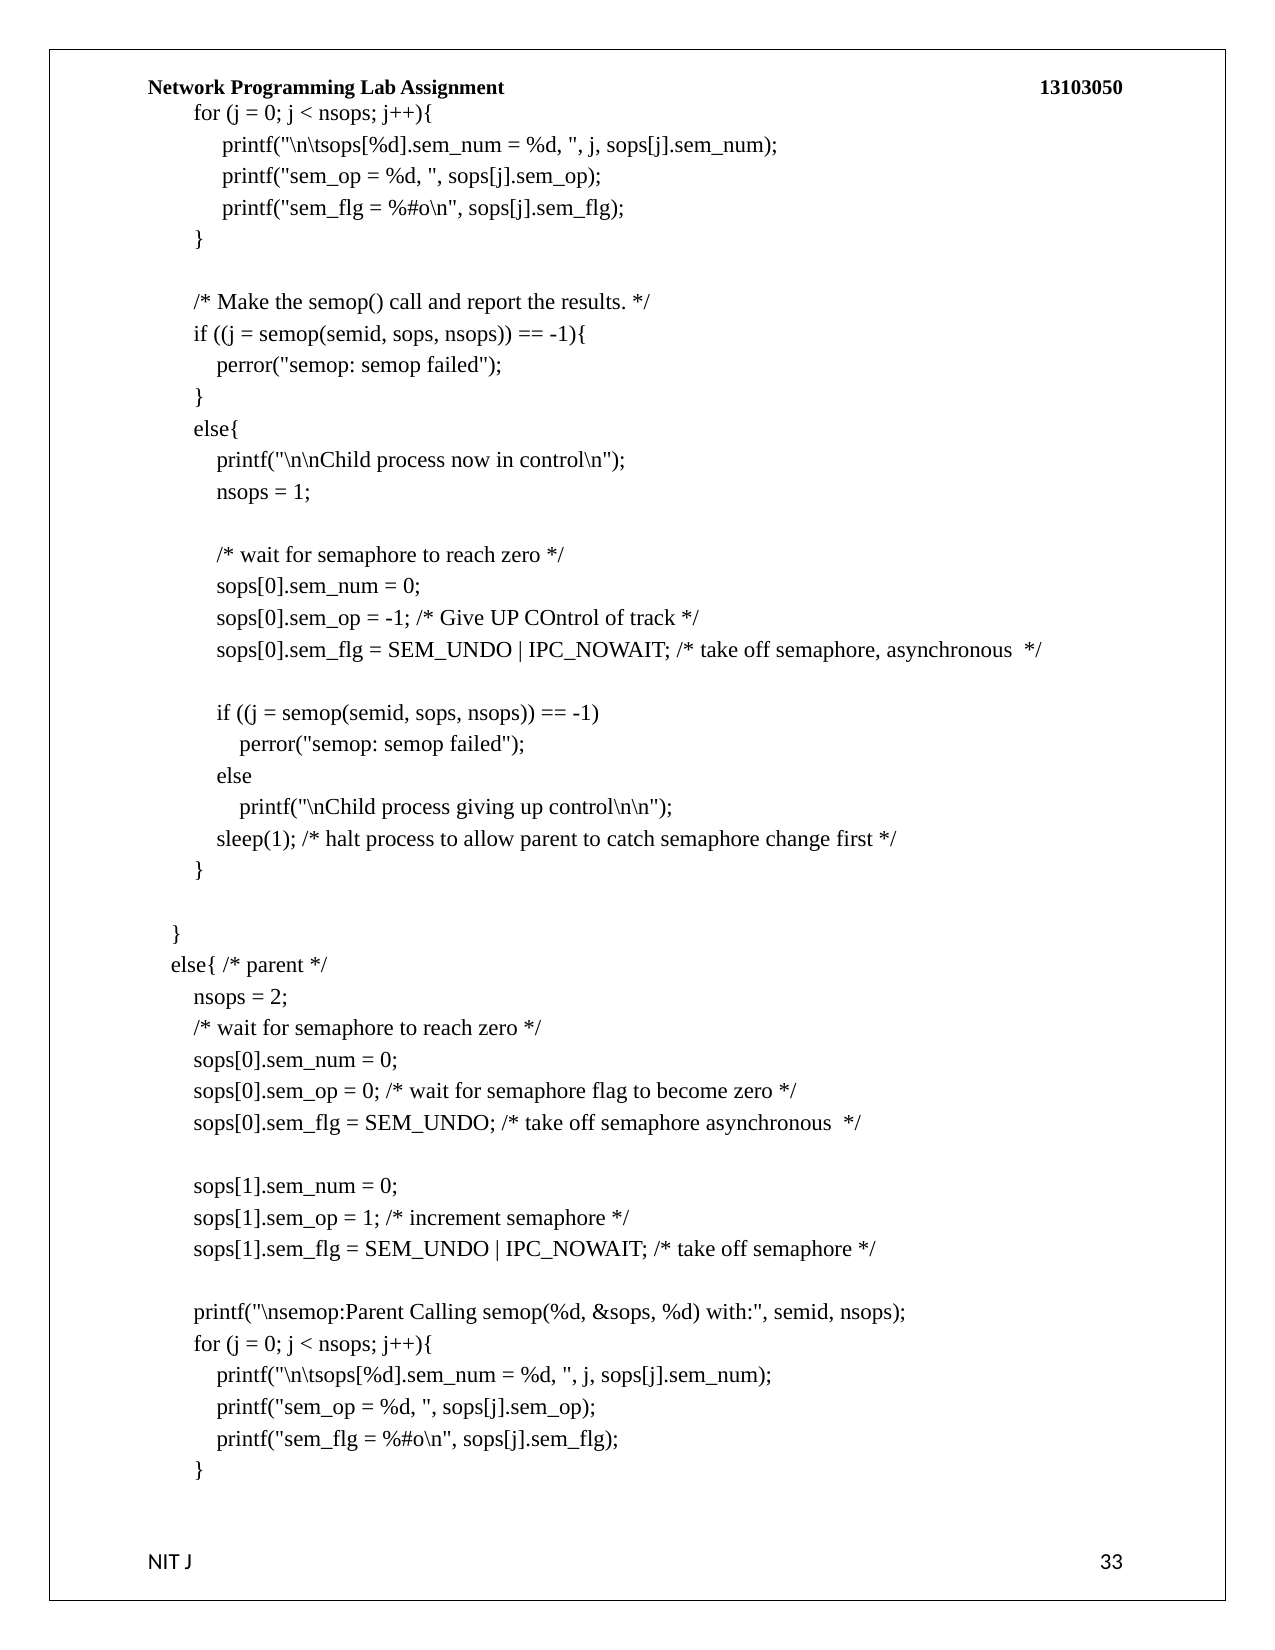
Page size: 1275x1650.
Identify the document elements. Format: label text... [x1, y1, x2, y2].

text nsops = 2; [148, 983, 1169, 1009]
text printf("sem_op = %d, ", sops[j].sem_op); [148, 1393, 1169, 1419]
text if ((j = semop(semid, sops, nsops)) == -1) [148, 699, 1169, 725]
text } [148, 225, 1169, 252]
text sops[0].sem_flg = SEM_UNDO; /* take off semaphore asynchronous */ [148, 1109, 1169, 1135]
text } [148, 383, 1169, 409]
text sleep(1); /* halt process to allow parent to catch semaphore change first */ [148, 825, 1169, 851]
text printf("\nsemop:Parent Calling semop(%d, &sops, %d) with:", semid, nsops); [148, 1298, 1169, 1325]
text for (j = 0; j < nsops; j++){ [148, 99, 1169, 125]
text sops[0].sem_flg = SEM_UNDO | IPC_NOWAIT; /* take off semaphore, asynchronous */ [148, 636, 1169, 662]
text /* wait for semaphore to reach zero */ [148, 541, 1169, 567]
text /* Make the semop() call and report the results. */ [148, 288, 1169, 315]
text printf("sem_flg = %#o\n", sops[j].sem_flg); [148, 1425, 1169, 1451]
text printf("\nChild process giving up control\n\n"); [148, 793, 1169, 820]
text printf("sem_op = %d, ", sops[j].sem_op); [148, 162, 1169, 188]
text /* wait for semaphore to reach zero */ [148, 1014, 1169, 1041]
text sops[1].sem_num = 0; [148, 1172, 1169, 1198]
text nsops = 1; [148, 478, 1169, 504]
text } [148, 857, 1169, 883]
text } [148, 1456, 1169, 1483]
text else [148, 762, 1169, 788]
text for (j = 0; j < nsops; j++){ [148, 1330, 1169, 1356]
text perror("semop: semop failed"); [148, 352, 1169, 378]
text printf("\n\nChild process now in control\n"); [148, 446, 1169, 473]
text sops[0].sem_op = 0; /* wait for semaphore flag to become zero */ [148, 1077, 1169, 1104]
text sops[0].sem_op = -1; /* Give UP COntrol of track */ [148, 604, 1169, 630]
text } [148, 920, 1169, 946]
text perror("semop: semop failed"); [148, 730, 1169, 757]
text sops[1].sem_flg = SEM_UNDO | IPC_NOWAIT; /* take off semaphore */ [148, 1235, 1169, 1262]
text sops[0].sem_num = 0; [148, 572, 1169, 599]
text if ((j = semop(semid, sops, nsops)) == -1){ [148, 320, 1169, 346]
text printf("\n\tsops[%d].sem_num = %d, ", j, sops[j].sem_num); [148, 1362, 1169, 1388]
text sops[1].sem_op = 1; /* increment semaphore */ [148, 1204, 1169, 1230]
text else{ [148, 415, 1169, 441]
text sops[0].sem_num = 0; [148, 1046, 1169, 1072]
text else{ /* parent */ [148, 951, 1169, 978]
text printf("sem_flg = %#o\n", sops[j].sem_flg); [148, 194, 1169, 220]
text printf("\n\tsops[%d].sem_num = %d, ", j, sops[j].sem_num); [148, 131, 1169, 157]
